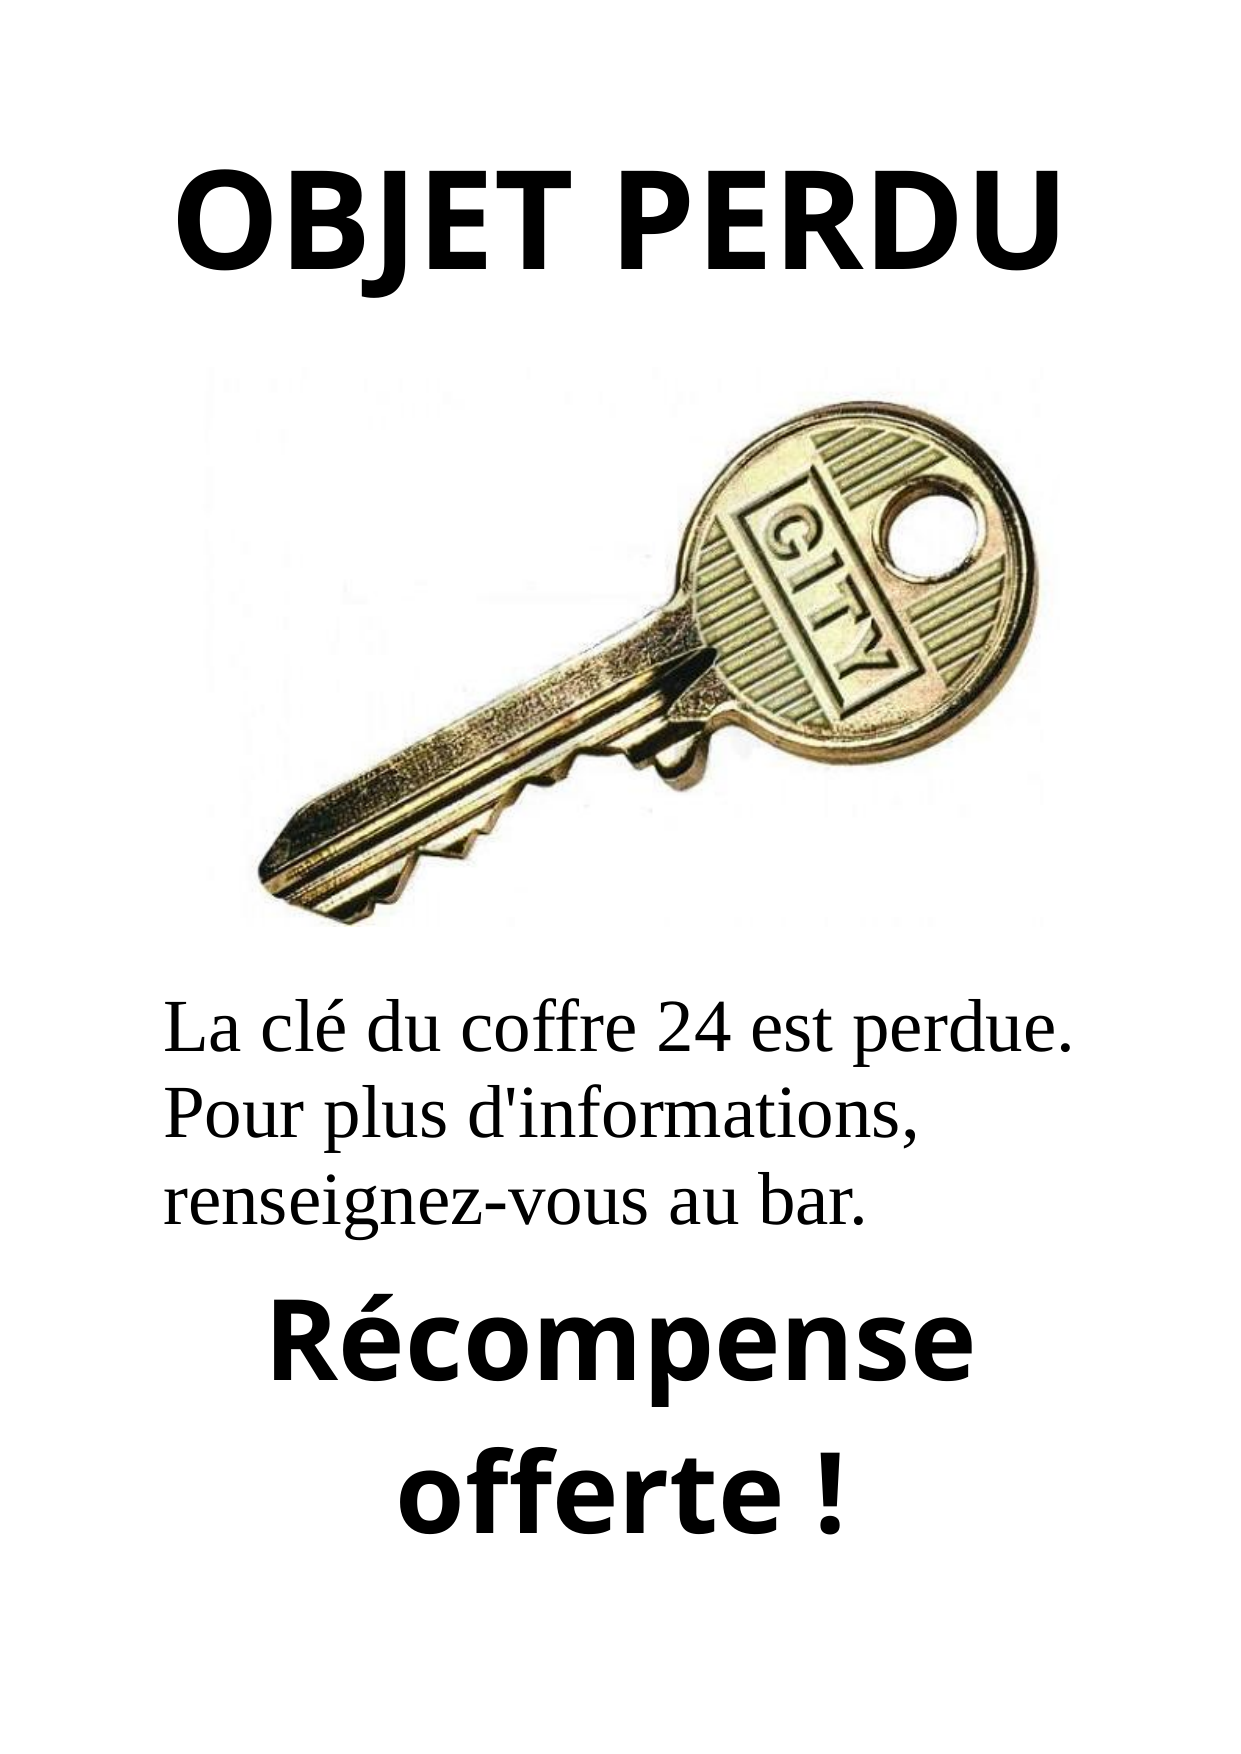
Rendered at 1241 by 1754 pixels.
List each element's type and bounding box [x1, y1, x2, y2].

picture [177, 367, 1060, 927]
